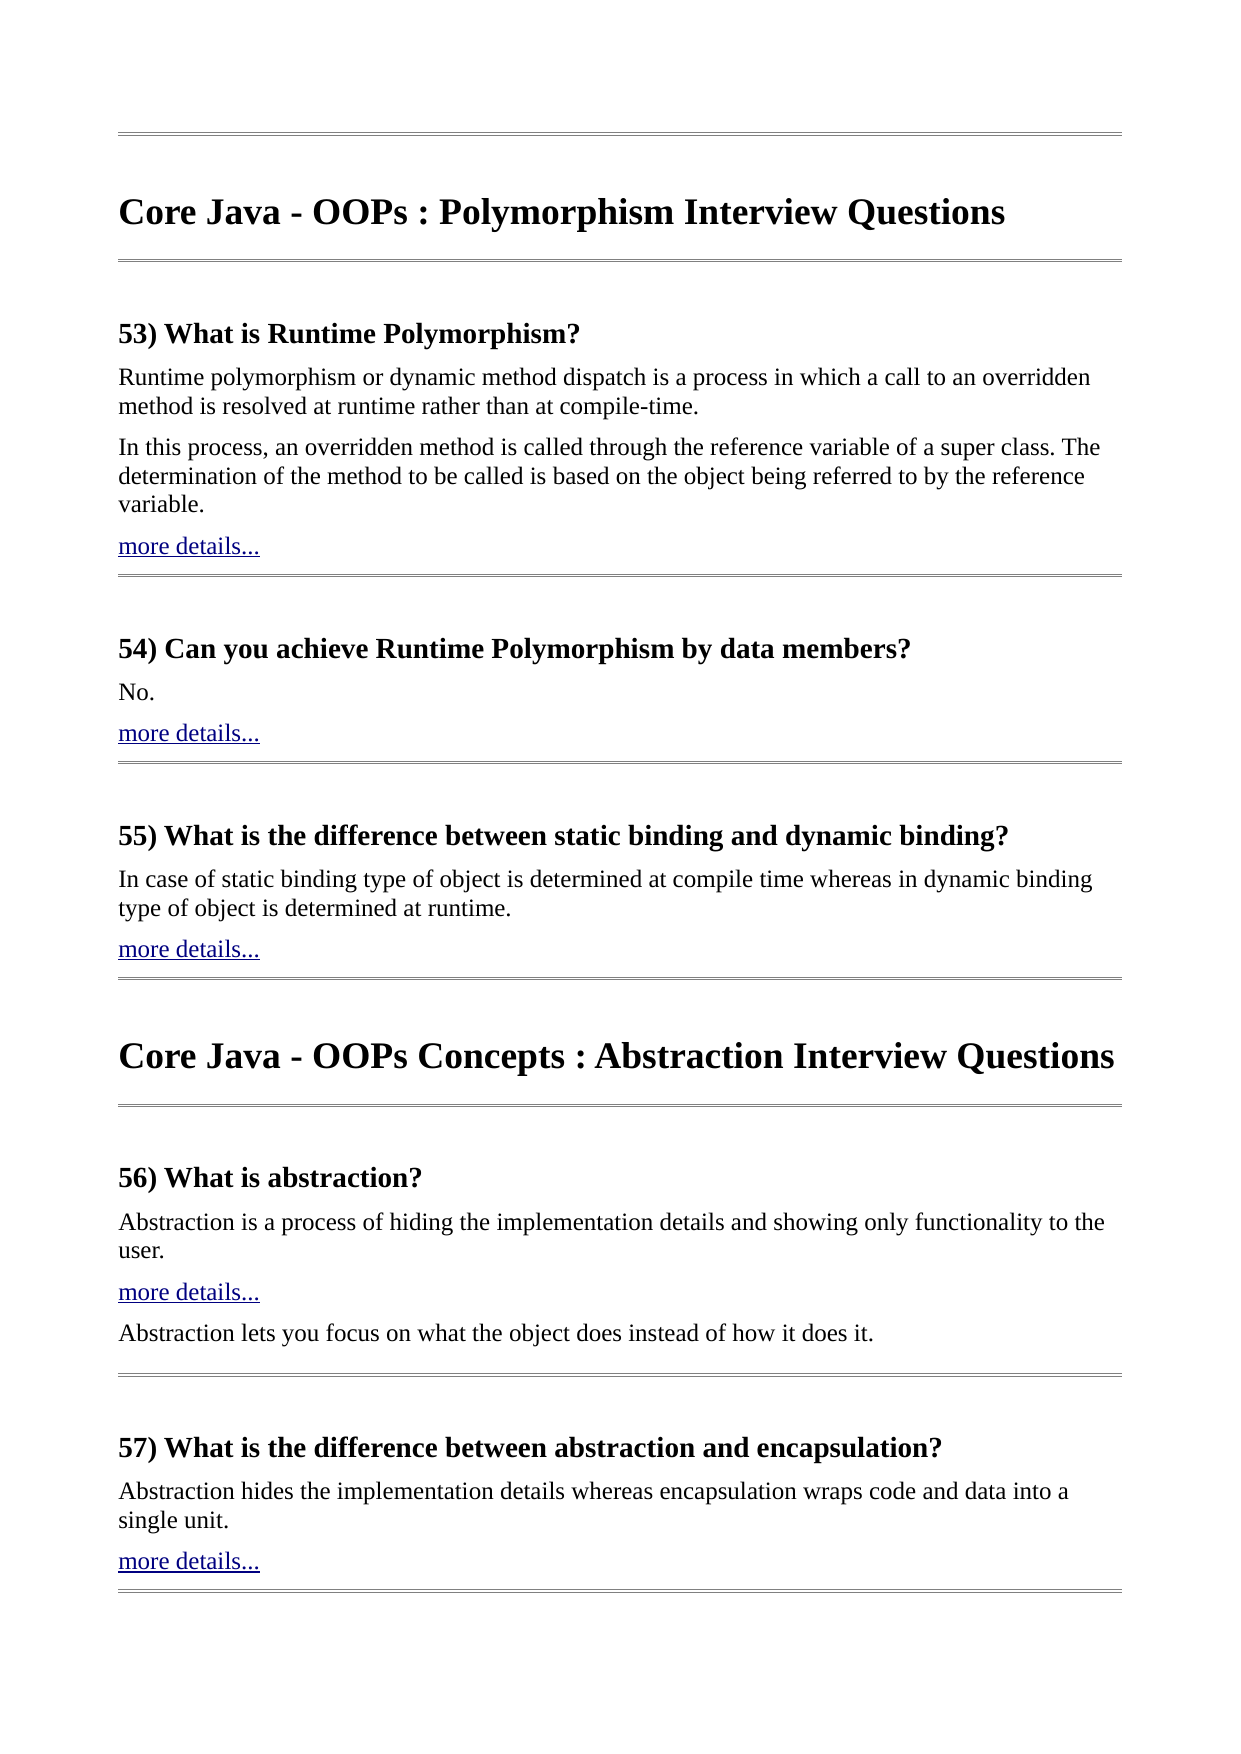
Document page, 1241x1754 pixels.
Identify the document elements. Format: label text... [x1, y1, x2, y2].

text Abstraction lets you focus on what the object does instead of how it does it. [118, 1318, 1122, 1347]
text Runtime polymorphism or dynamic method dispatch is a process in which a call to an overridden method is resolved at runtime rather than at compile-time. [118, 362, 1122, 419]
subtitle Core Java - OOPs Concepts : Abstraction Interview Questions [118, 1034, 1122, 1077]
text Abstraction hides the implementation details whereas encapsulation wraps code and data into a single unit. [118, 1476, 1122, 1534]
text No. [118, 677, 1122, 706]
subtitle 57) What is the difference between abstraction and encapsulation? [118, 1430, 1122, 1464]
subtitle 56) What is abstraction? [118, 1161, 1122, 1194]
text Abstraction is a process of hiding the implementation details and showing only functionality to the user. [118, 1207, 1122, 1264]
subtitle 55) What is the difference between static binding and dynamic binding? [118, 818, 1122, 851]
text In case of static binding type of object is determined at compile time whereas in dynamic binding type of object is determined at runtime. [118, 864, 1122, 921]
text In this process, an overridden method is called through the reference variable of a super class. The determination of the method to be called is based on the object being referred to by the reference variable. [118, 432, 1122, 518]
subtitle 54) Can you achieve Runtime Polymorphism by data members? [118, 631, 1122, 664]
text more details... [118, 531, 1122, 559]
subtitle Core Java - OOPs : Polymorphism Interview Questions [118, 189, 1122, 232]
text more details... [118, 718, 1122, 747]
text more details... [118, 1277, 1122, 1305]
text more details... [118, 934, 1122, 963]
text more details... [118, 1546, 1122, 1575]
subtitle 53) What is Runtime Polymorphism? [118, 316, 1122, 349]
